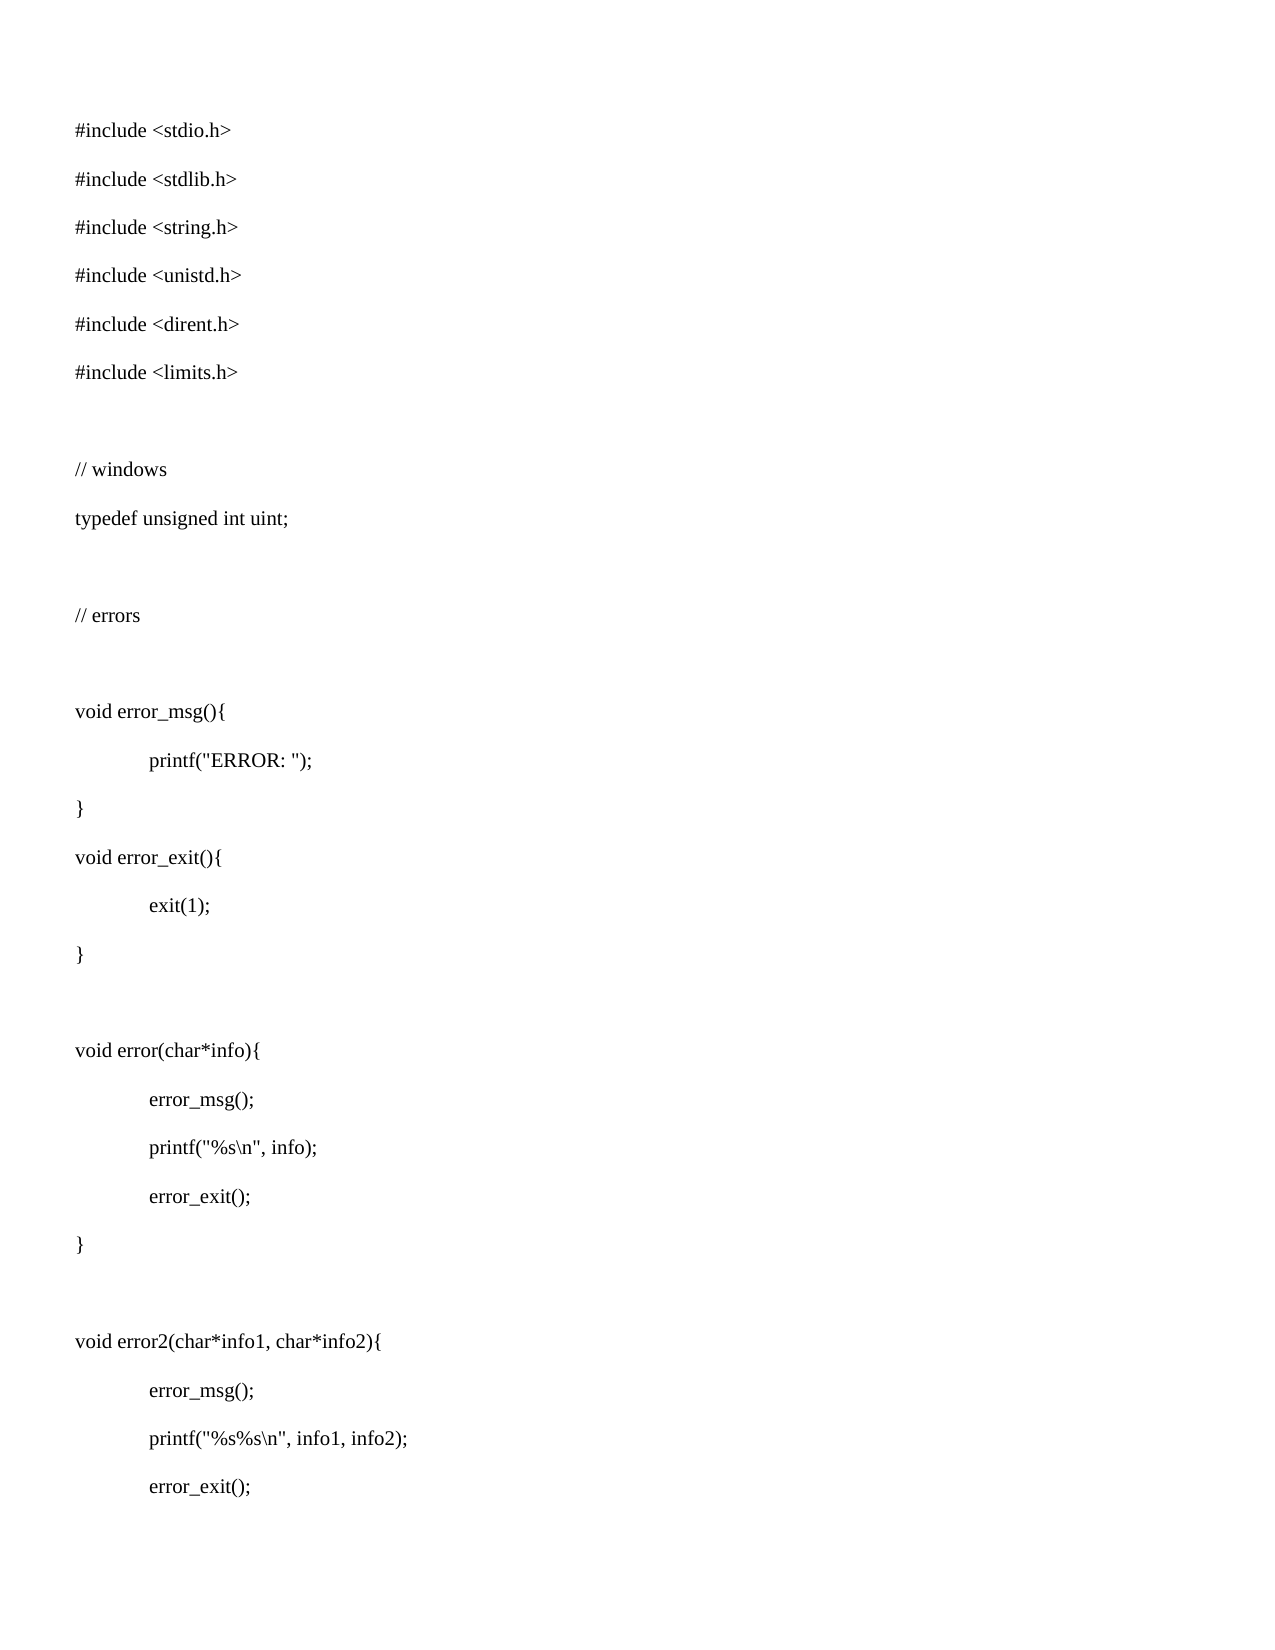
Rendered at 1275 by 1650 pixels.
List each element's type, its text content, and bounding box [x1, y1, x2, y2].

text // windows [75, 457, 1209, 481]
text void error2(char*info1, char*info2){ [75, 1329, 1209, 1353]
text error_msg(); [75, 1087, 1209, 1111]
text void error_msg(){ [75, 699, 1209, 723]
text printf("ERROR: "); [75, 748, 1209, 772]
text typedef unsigned int uint; [75, 506, 1209, 530]
text #include <stdlib.h> [75, 167, 1209, 191]
text } [75, 942, 1209, 966]
text exit(1); [75, 893, 1209, 917]
text #include <stdio.h> [75, 118, 1209, 142]
text printf("%s\n", info); [75, 1135, 1209, 1159]
text error_exit(); [75, 1474, 1209, 1498]
text #include <unistd.h> [75, 263, 1209, 287]
text #include <dirent.h> [75, 312, 1209, 336]
text error_exit(); [75, 1184, 1209, 1208]
text // errors [75, 602, 1209, 627]
text error_msg(); [75, 1377, 1209, 1402]
text #include <limits.h> [75, 360, 1209, 384]
text printf("%s%s\n", info1, info2); [75, 1426, 1209, 1450]
text } [75, 796, 1209, 820]
text void error_exit(){ [75, 845, 1209, 869]
text } [75, 1232, 1209, 1256]
text void error(char*info){ [75, 1038, 1209, 1062]
text #include <string.h> [75, 215, 1209, 239]
